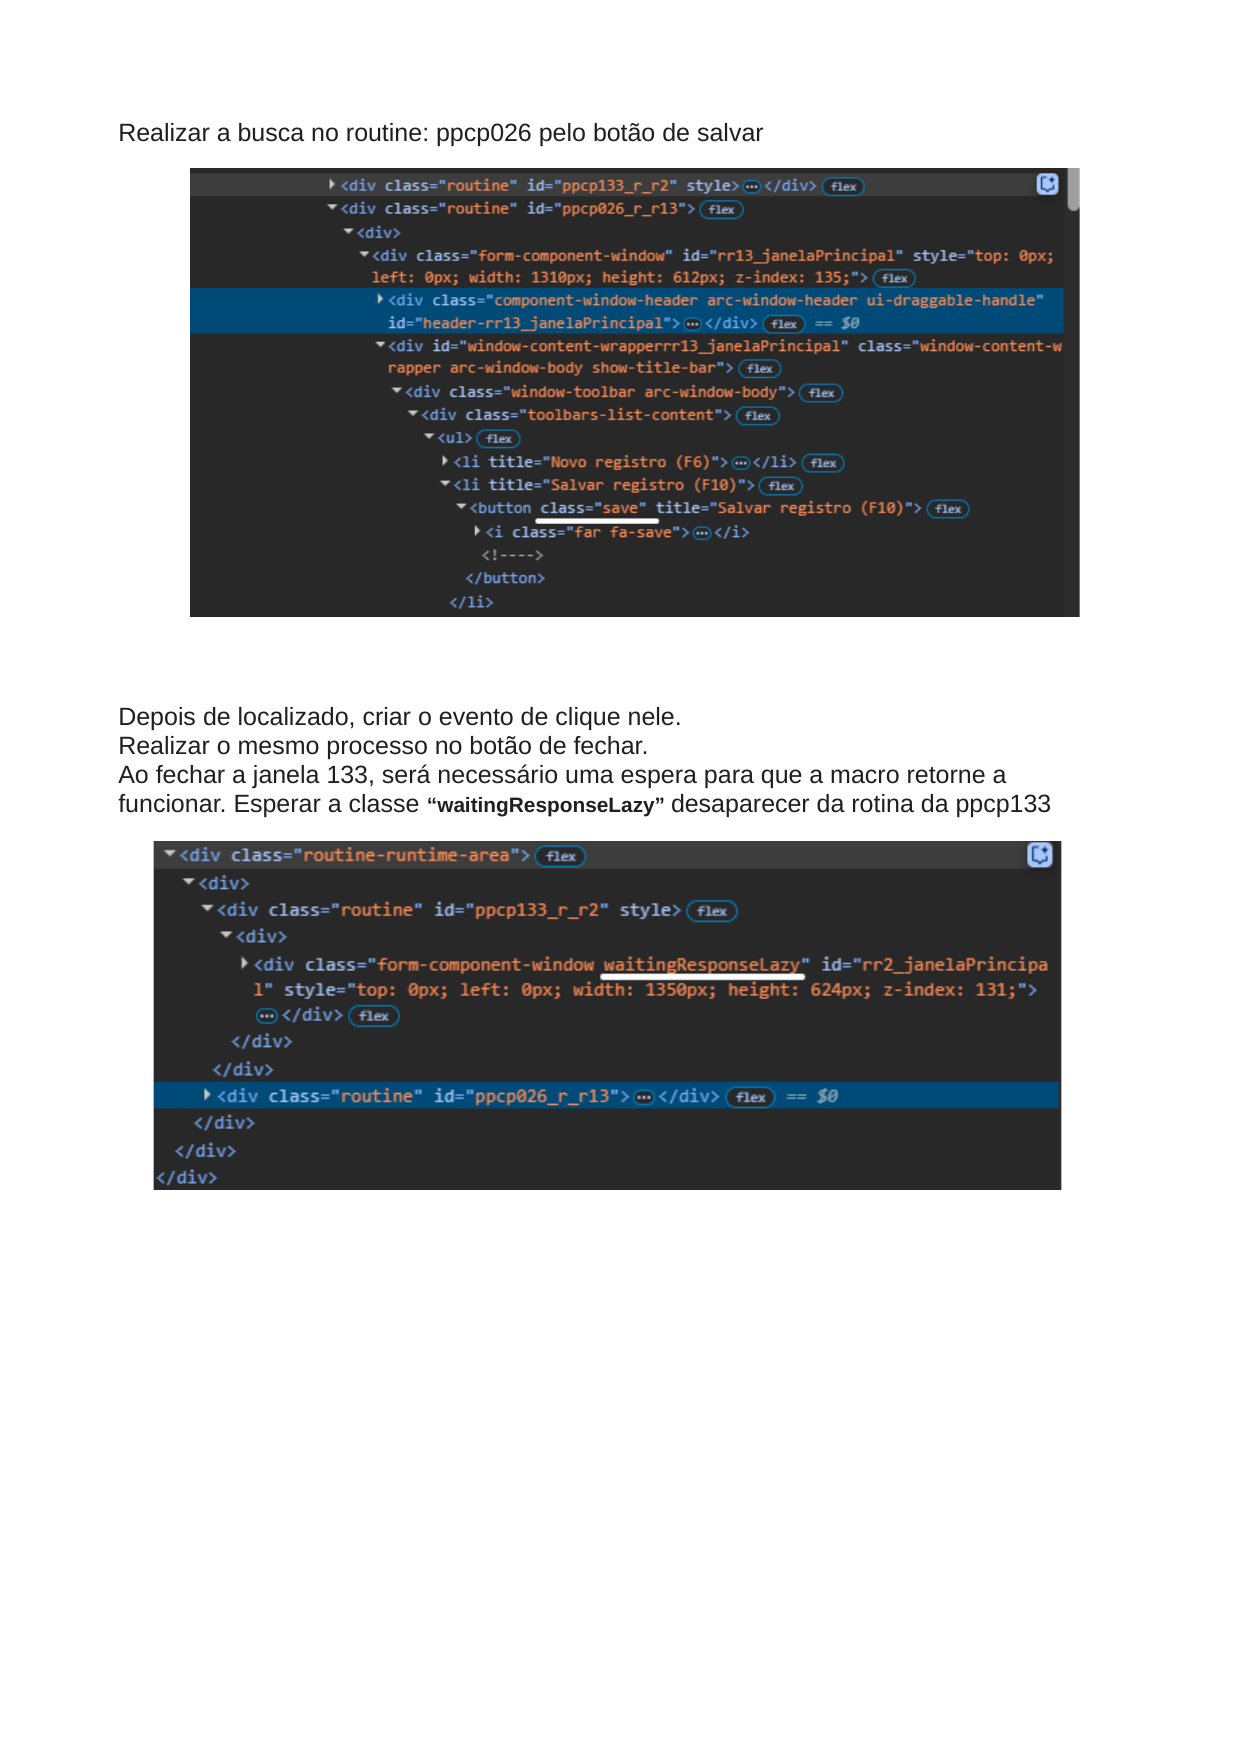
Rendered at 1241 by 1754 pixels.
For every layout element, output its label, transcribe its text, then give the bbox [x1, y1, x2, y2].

text Depois de localizado, criar o evento de clique nele. [118, 702, 1122, 731]
text Realizar o mesmo processo no botão de fechar. [118, 731, 1122, 760]
text Realizar a busca no routine: ppcp026 pelo botão de salvar [118, 118, 1122, 702]
picture [153, 841, 1062, 1190]
text Ao fechar a janela 133, será necessário uma espera para que a macro retorne a funcionar. Esperar a classe “waitingResponseLazy” desaparecer da rotina da ppcp133 [118, 760, 1122, 1247]
picture [190, 168, 1080, 617]
